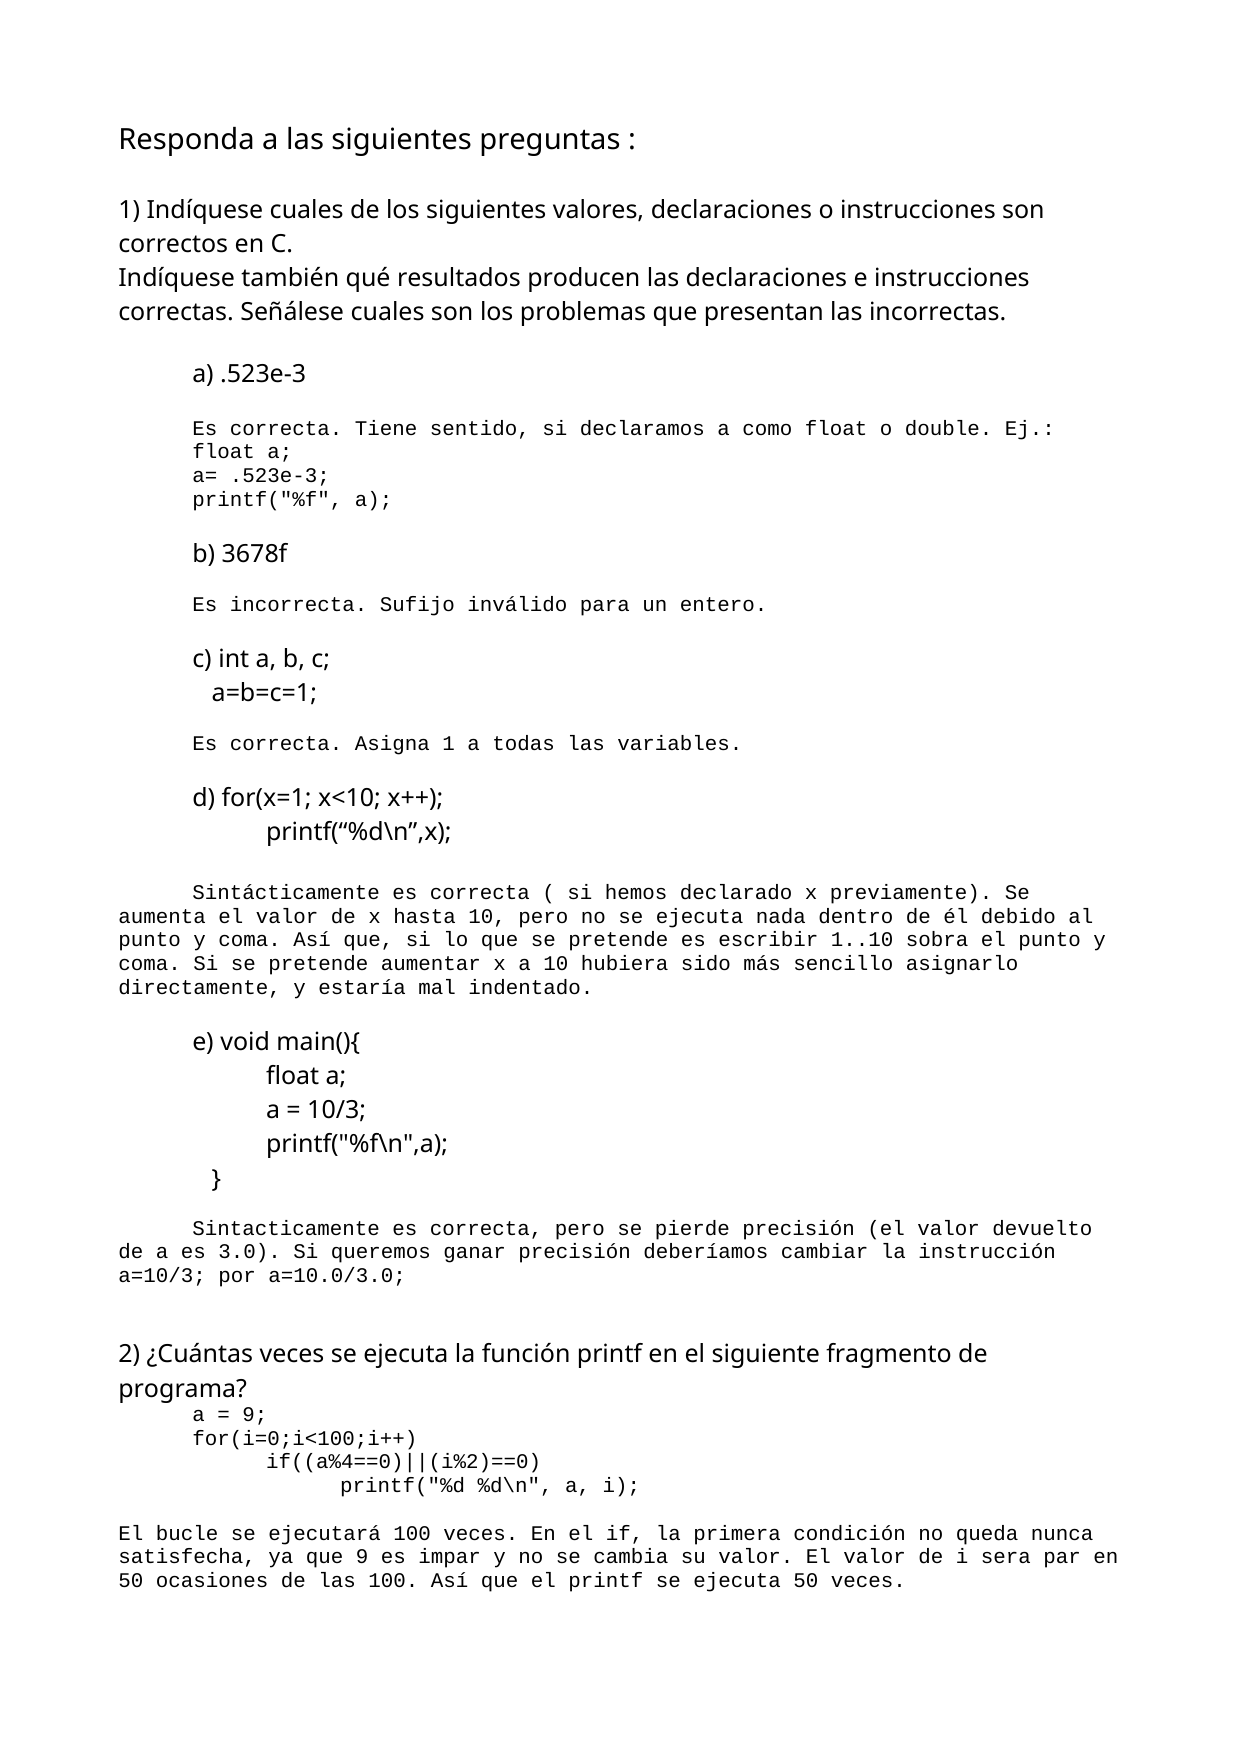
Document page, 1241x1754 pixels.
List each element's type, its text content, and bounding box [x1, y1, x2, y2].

text printf(“%d\n”,x); [118, 814, 1122, 848]
text printf("%f\n",a); [118, 1126, 1122, 1160]
text printf("%f", a); [118, 488, 1122, 512]
text El bucle se ejecutará 100 veces. En el if, la primera condición no queda nunca satisfecha, ya que 9 es impar y no se cambia su valor. El valor de i sera par en 50 ocasiones de las 100. Así que el printf se ejecuta 50 veces. [118, 1522, 1122, 1593]
text a=b=c=1; [118, 675, 1122, 709]
text Es incorrecta. Sufijo inválido para un entero. [118, 593, 1122, 617]
text 1) Indíquese cuales de los siguientes valores, declaraciones o instrucciones son correctos en C. [118, 192, 1122, 260]
text Responda a las siguientes preguntas : [118, 118, 1122, 158]
text Sintácticamente es correcta ( si hemos declarado x previamente). Se aumenta el valor de x hasta 10, pero no se ejecuta nada dentro de él debido al punto y coma. Así que, si lo que se pretende es escribir 1..10 sobra el punto y coma. Si se pretende aumentar x a 10 hubiera sido más sencillo asignarlo directamente, y estaría mal indentado. [118, 882, 1122, 1000]
text a) .523e-3 [118, 356, 1122, 390]
text 2) ¿Cuántas veces se ejecuta la función printf en el siguiente fragmento de programa? [118, 1336, 1122, 1404]
text c) int a, b, c; [118, 641, 1122, 675]
text printf("%d %d\n", a, i); [118, 1475, 1122, 1499]
text for(i=0;i<100;i++) [118, 1428, 1122, 1452]
text a = 10/3; [118, 1092, 1122, 1126]
text Es correcta. Tiene sentido, si declaramos a como float o double. Ej.: [118, 418, 1122, 441]
text } [118, 1160, 1122, 1194]
text if((a%4==0)||(i%2)==0) [118, 1452, 1122, 1475]
text d) for(x=1; x<10; x++); [118, 780, 1122, 814]
text Es correcta. Asigna 1 a todas las variables. [118, 733, 1122, 756]
text e) void main(){ [118, 1024, 1122, 1058]
text float a; [118, 1058, 1122, 1092]
text a= .523e-3; [118, 465, 1122, 488]
text b) 3678f [118, 536, 1122, 570]
text Sintacticamente es correcta, pero se pierde precisión (el valor devuelto de a es 3.0). Si queremos ganar precisión deberíamos cambiar la instrucción a=10/3; por a=10.0/3.0; [118, 1218, 1122, 1289]
text float a; [118, 441, 1122, 465]
text Indíquese también qué resultados producen las declaraciones e instrucciones correctas. Señálese cuales son los problemas que presentan las incorrectas. [118, 260, 1122, 328]
text a = 9; [118, 1404, 1122, 1428]
